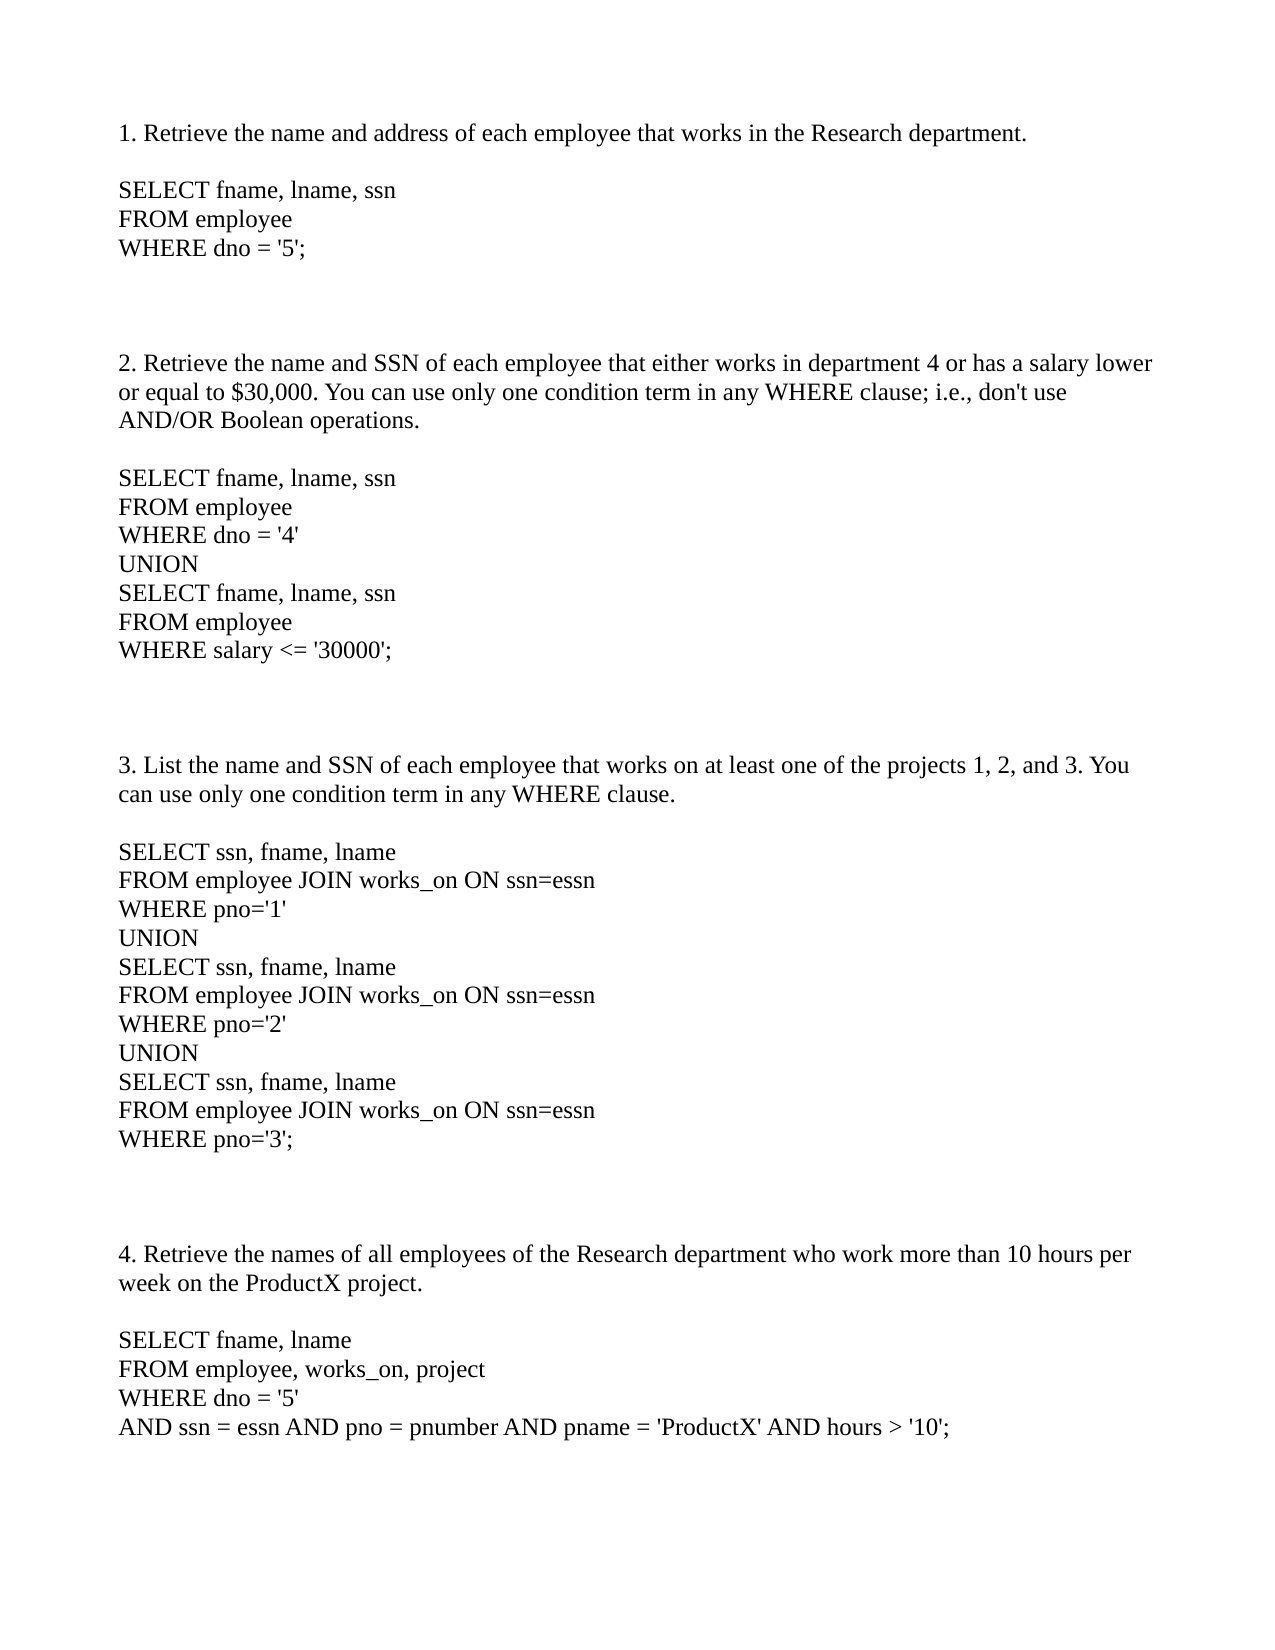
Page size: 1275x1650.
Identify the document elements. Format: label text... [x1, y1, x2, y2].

text SELECT fname, lname, ssn [118, 463, 1157, 492]
text WHERE dno = '5' [118, 1383, 1157, 1412]
text UNION [118, 549, 1157, 578]
text WHERE dno = '4' [118, 521, 1157, 549]
text FROM employee, works_on, project [118, 1354, 1157, 1383]
text SELECT ssn, fname, lname [118, 1067, 1157, 1096]
text SELECT fname, lname, ssn [118, 176, 1157, 204]
text WHERE pno='2' [118, 1009, 1157, 1038]
text FROM employee [118, 204, 1157, 233]
text FROM employee JOIN works_on ON ssn=essn [118, 1096, 1157, 1124]
text FROM employee [118, 607, 1157, 636]
text 1. Retrieve the name and address of each employee that works in the Research department. [118, 118, 1157, 147]
text 2. Retrieve the name and SSN of each employee that either works in department 4 or has a salary lower [118, 348, 1157, 377]
text or equal to $30,000. You can use only one condition term in any WHERE clause; i.e., don't use AND/OR Boolean operations. [118, 377, 1157, 434]
text AND ssn = essn AND pno = pnumber AND pname = 'ProductX' AND hours > '10'; [118, 1412, 1157, 1441]
text WHERE salary <= '30000'; [118, 636, 1157, 664]
text SELECT ssn, fname, lname [118, 837, 1157, 866]
text SELECT fname, lname, ssn [118, 578, 1157, 607]
text can use only one condition term in any WHERE clause. [118, 779, 1157, 808]
text SELECT ssn, fname, lname [118, 952, 1157, 981]
text UNION [118, 1038, 1157, 1067]
text 3. List the name and SSN of each employee that works on at least one of the projects 1, 2, and 3. You [118, 751, 1157, 779]
text WHERE dno = '5'; [118, 233, 1157, 262]
text WHERE pno='1' [118, 894, 1157, 923]
text FROM employee [118, 492, 1157, 521]
text week on the ProductX project. [118, 1268, 1157, 1297]
text FROM employee JOIN works_on ON ssn=essn [118, 866, 1157, 894]
text 4. Retrieve the names of all employees of the Research department who work more than 10 hours per [118, 1239, 1157, 1268]
text SELECT fname, lname [118, 1326, 1157, 1354]
text FROM employee JOIN works_on ON ssn=essn [118, 981, 1157, 1009]
text WHERE pno='3'; [118, 1124, 1157, 1153]
text UNION [118, 923, 1157, 952]
